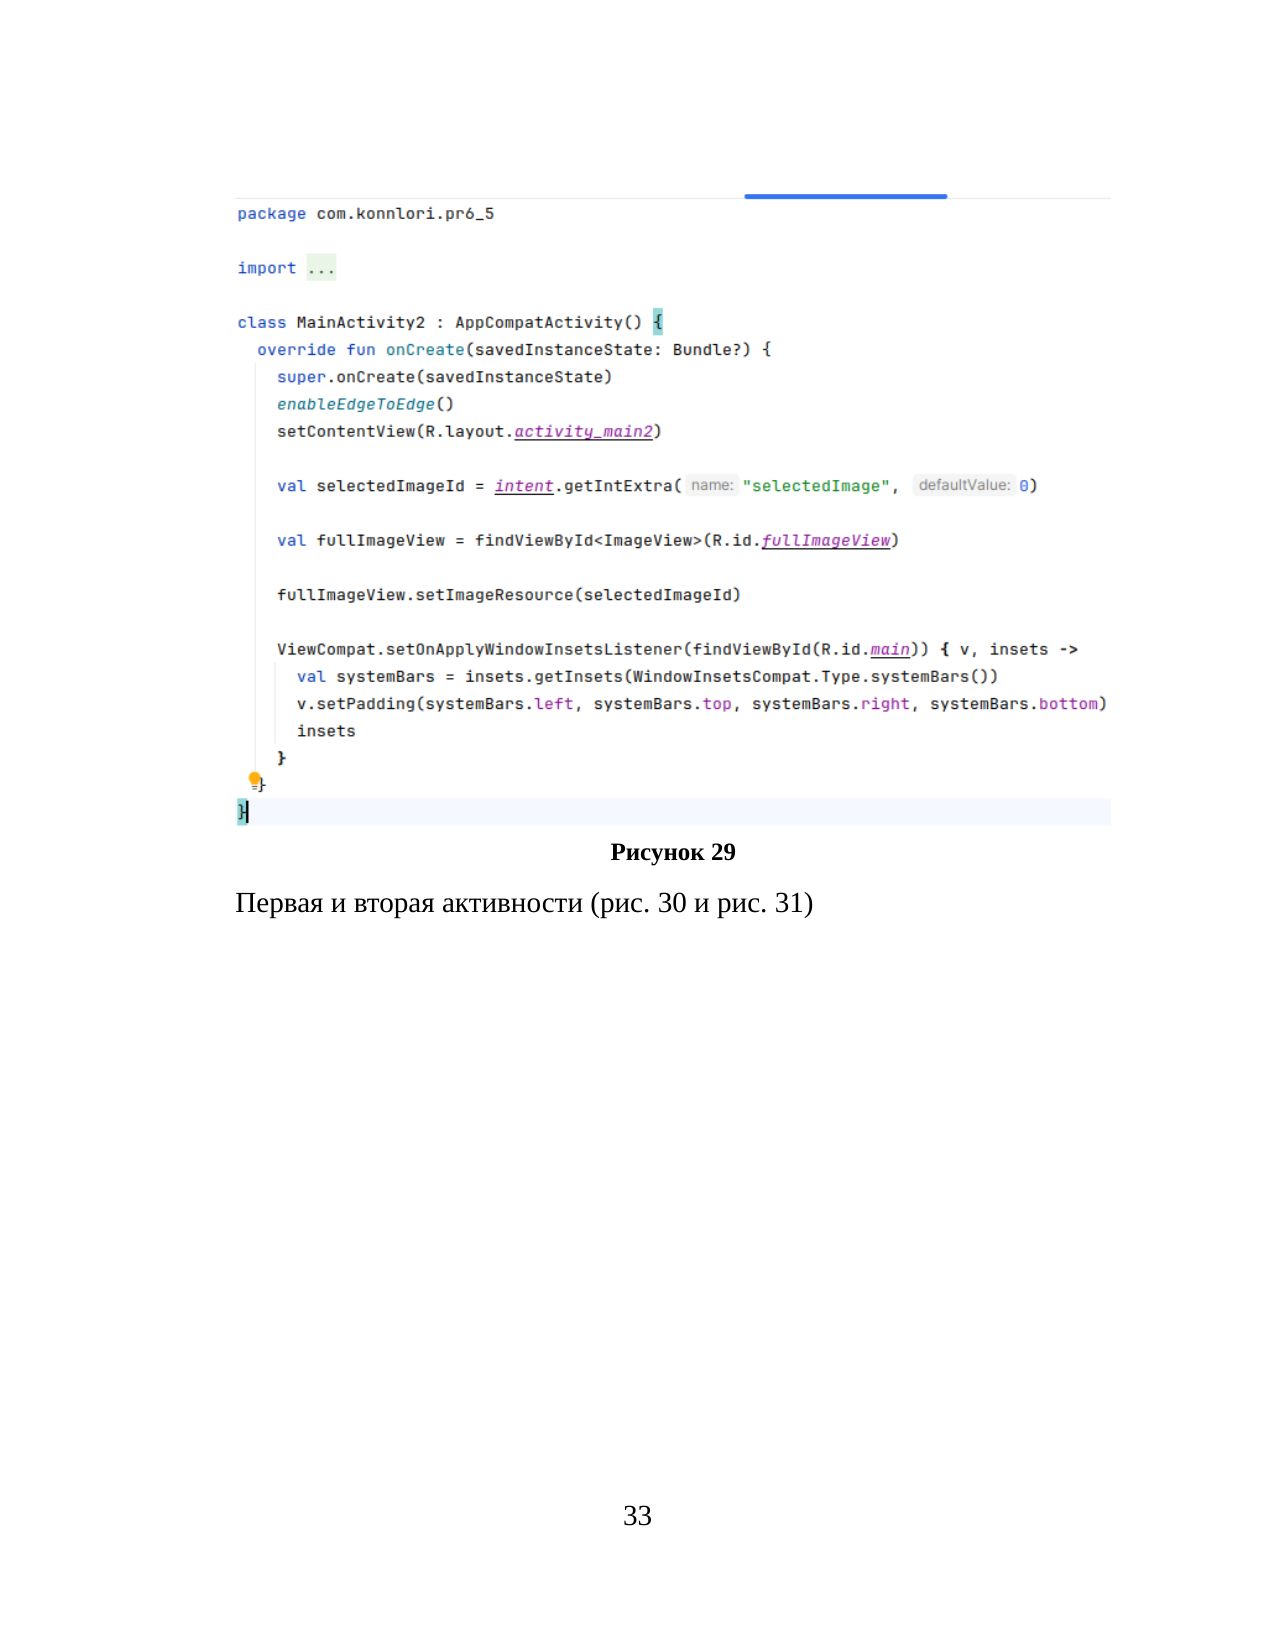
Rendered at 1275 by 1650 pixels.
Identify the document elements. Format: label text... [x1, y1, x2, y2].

text Рисунок 29 [235, 838, 1111, 866]
text Первая и вторая активности (рис. 30 и рис. 31) [118, 886, 1157, 919]
picture [235, 193, 1112, 838]
